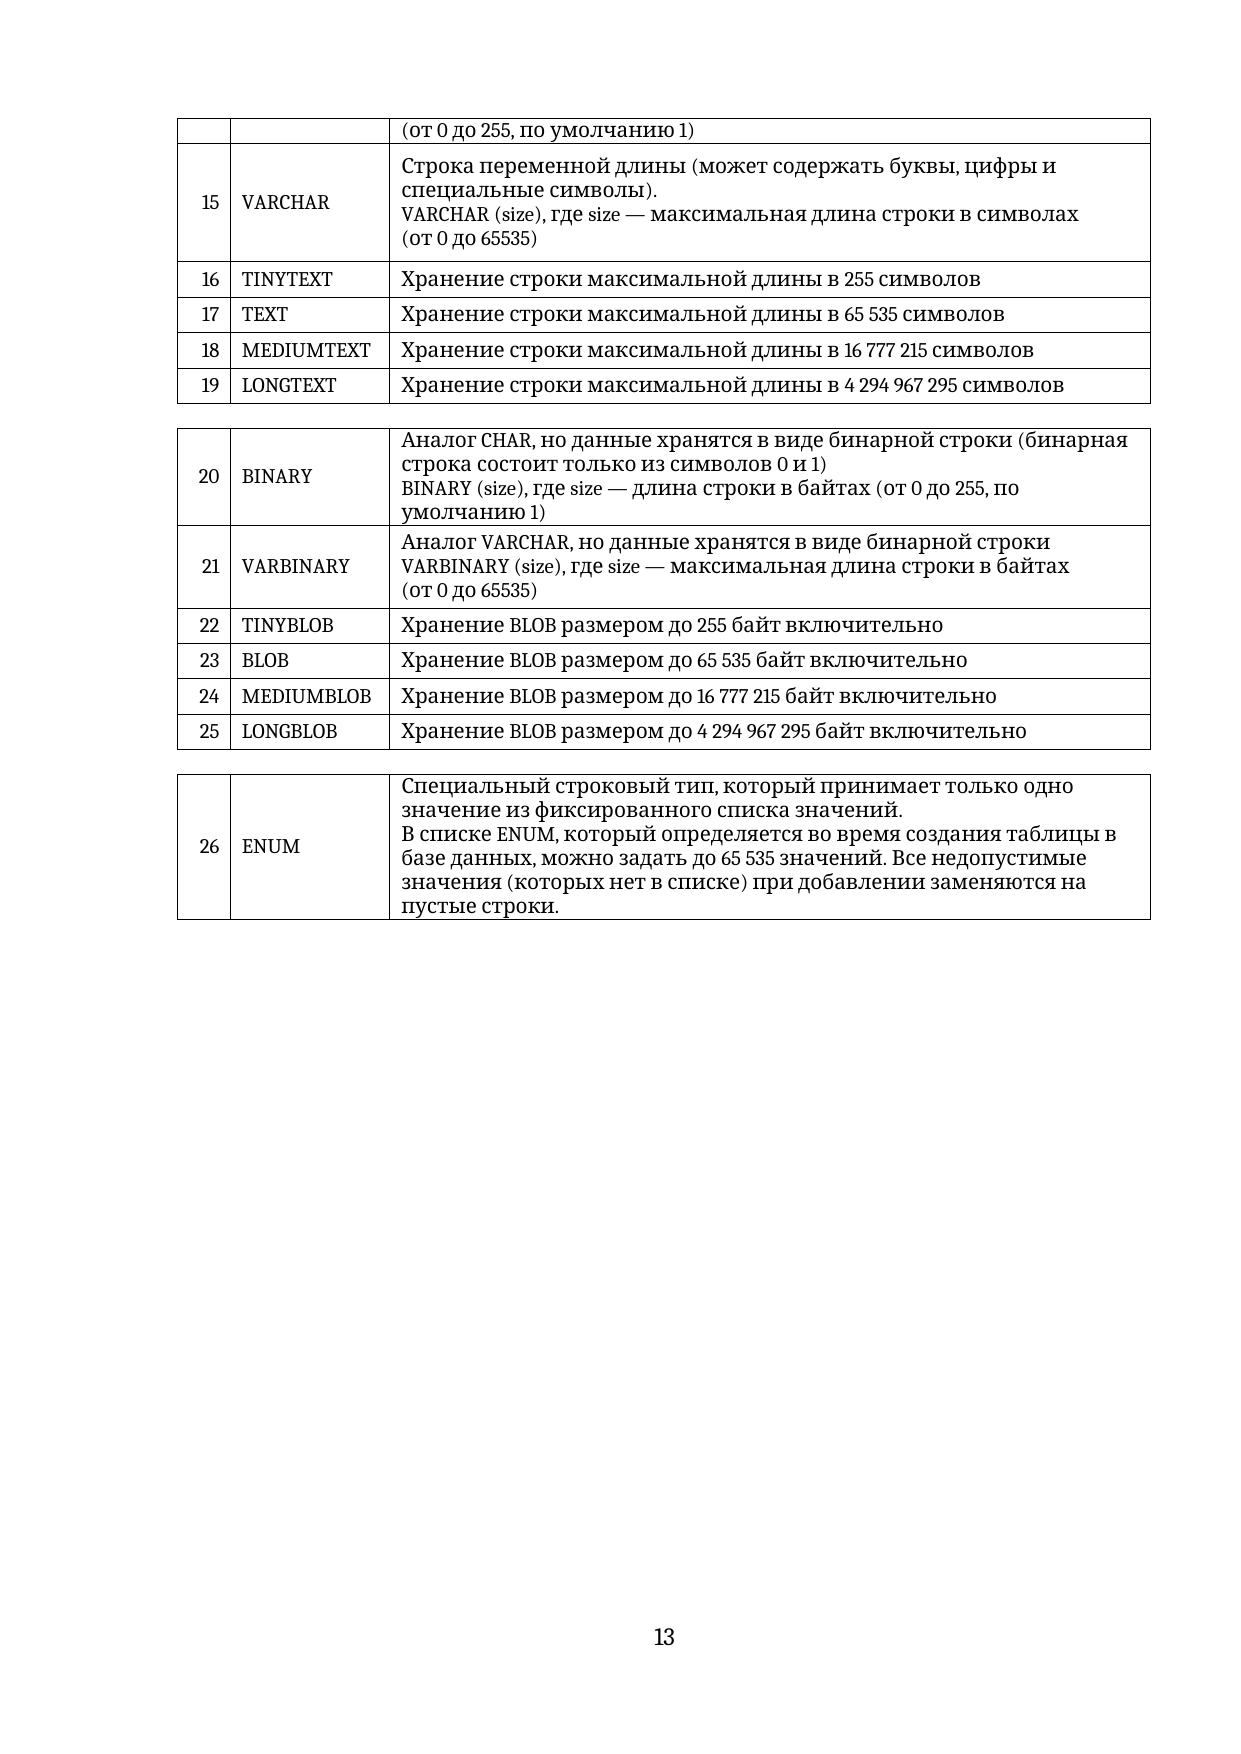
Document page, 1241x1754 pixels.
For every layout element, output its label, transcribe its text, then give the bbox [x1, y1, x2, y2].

table_cell Аналог CHAR, но данные хранятся в виде бинарной строки (бинарная строка состоит только из символов 0 и 1) BINARY (size), где size — длина строки в байтах (от 0 до 255, по умолчанию 1) [390, 429, 1150, 525]
table_cell VARCHAR [231, 144, 389, 261]
table_cell Аналог VARCHAR, но данные хранятся в виде бинарной строки VARBINARY (size), где size — максимальная длина строки в байтах (от 0 до 65535) [390, 526, 1150, 607]
table_cell VARBINARY [231, 526, 389, 607]
table_cell MEDIUMBLOB [231, 679, 389, 714]
table_cell 17 [178, 298, 230, 332]
table_cell [177, 750, 1151, 774]
table_cell LONGBLOB [231, 715, 389, 749]
table_cell 26 [178, 775, 230, 919]
table_cell [178, 119, 230, 143]
table_cell [177, 404, 1151, 428]
table_cell 20 [178, 429, 230, 525]
table_cell Хранение строки максимальной длины в 255 символов [390, 262, 1150, 297]
table_cell LONGTEXT [231, 369, 389, 403]
table_cell Хранение BLOB размером до 16 777 215 байт включительно [390, 679, 1150, 714]
table_cell Строка переменной длины (может содержать буквы, цифры и специальные символы). VARCHAR (size), где size — максимальная длина строки в символах (от 0 до 65535) [390, 144, 1150, 261]
table_cell TINYTEXT [231, 262, 389, 297]
table_cell 19 [178, 369, 230, 403]
table_cell 18 [178, 333, 230, 367]
table_cell 16 [178, 262, 230, 297]
table_cell Хранение строки максимальной длины в 65 535 символов [390, 298, 1150, 332]
table_cell TEXT [231, 298, 389, 332]
table_cell Хранение строки максимальной длины в 4 294 967 295 символов [390, 369, 1150, 403]
table_cell Хранение BLOB размером до 255 байт включительно [390, 609, 1150, 643]
table_cell 25 [178, 715, 230, 749]
table_cell 21 [178, 526, 230, 607]
table_cell 24 [178, 679, 230, 714]
table_cell MEDIUMTEXT [231, 333, 389, 367]
table_cell 23 [178, 644, 230, 678]
table_cell BLOB [231, 644, 389, 678]
table_cell [231, 119, 389, 143]
table_cell BINARY [231, 429, 389, 525]
table_cell ENUM [231, 775, 389, 919]
table_cell TINYBLOB [231, 609, 389, 643]
table_cell Хранение строки максимальной длины в 16 777 215 символов [390, 333, 1150, 367]
table_cell 22 [178, 609, 230, 643]
table_cell 15 [178, 144, 230, 261]
table_cell Специальный строковый тип, который принимает только одно значение из фиксированного списка значений. В списке ENUM, который определяется во время создания таблицы в базе данных, можно задать до 65 535 значений. Все недопустимые значения (которых нет в списке) при добавлении заменяются на пустые строки. [390, 775, 1150, 919]
table_cell Хранение BLOB размером до 65 535 байт включительно [390, 644, 1150, 678]
table_cell Хранение BLOB размером до 4 294 967 295 байт включительно [390, 715, 1150, 749]
table_cell (от 0 до 255, по умолчанию 1) [390, 119, 1150, 143]
